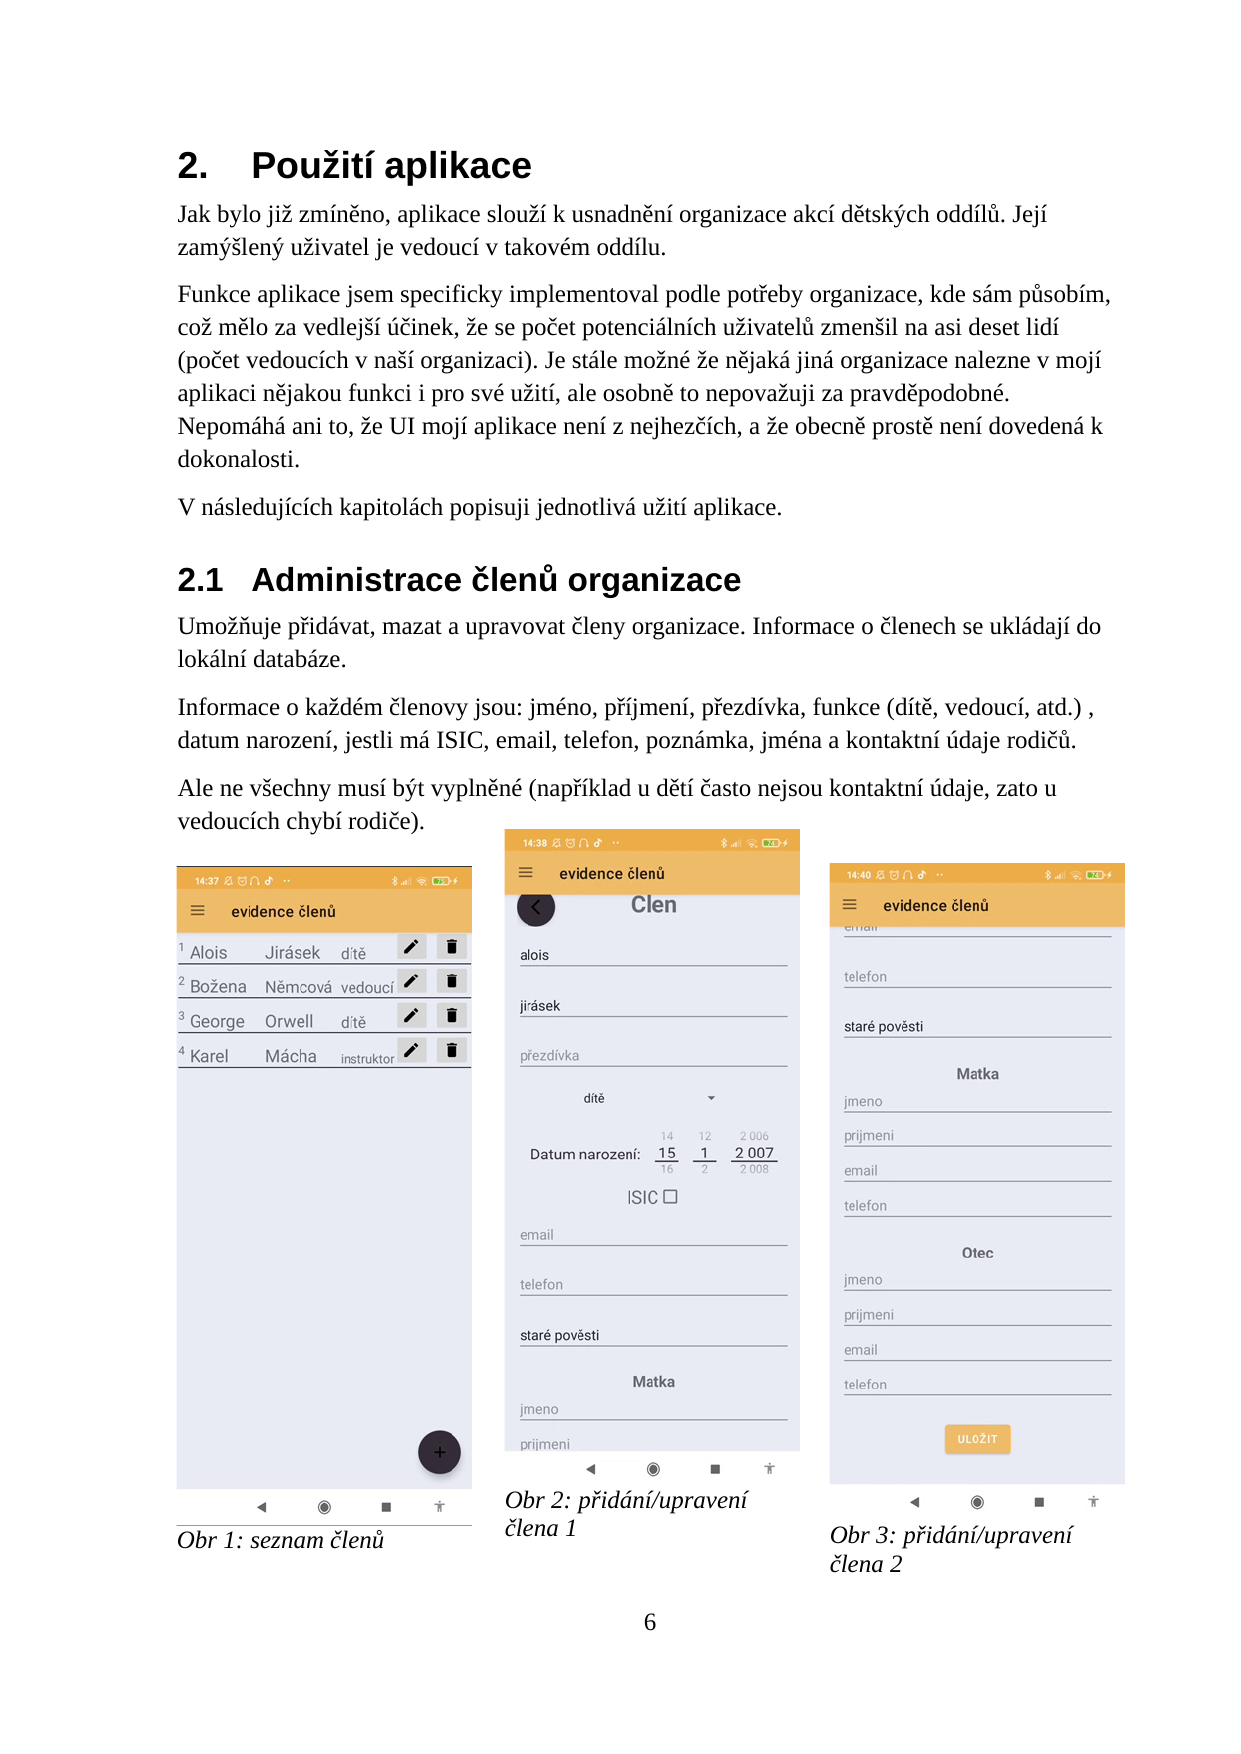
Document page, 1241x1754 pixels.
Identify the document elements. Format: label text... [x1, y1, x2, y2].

text Obr 3: přidání/upravení člena 2 [829, 1520, 1125, 1577]
text Ale ne všechny musí být vyplněné (například u dětí často nejsou kontaktní údaje, zato u vedoucích chybí rodiče). [177, 773, 1122, 834]
picture [829, 863, 1125, 1520]
text Obr 1: seznam členů [177, 1526, 472, 1554]
text Informace o každém členovy jsou: jméno, příjmení, přezdívka, funkce (dítě, vedoucí, atd.) , datum narození, jestli má ISIC, email, telefon, poznámka, jména a kontaktní údaje rodičů. [177, 692, 1122, 754]
picture [176, 866, 472, 1526]
text Obr 2: přidání/upravení člena 1 [504, 1485, 800, 1542]
text V následujících kapitolách popisuji jednotlivá užití aplikace. [177, 492, 1122, 521]
picture [504, 829, 800, 1485]
subtitle Použití aplikace [177, 143, 1122, 186]
text Funkce aplikace jsem specificky implementoval podle potřeby organizace, kde sám působím, což mělo za vedlejší účinek, že se počet potenciálních uživatelů zmenšil na asi deset lidí (počet vedoucích v naší organizaci). Je stále možné že nějaká jiná organizace nalezne v mojí aplikaci nějakou funkci i pro své užití, ale osobně to nepovažuji za pravděpodobné. Nepomáhá ani to, že UI mojí aplikace není z nejhezčích, a že obecně prostě není dovedená k dokonalosti. [177, 279, 1122, 473]
text Umožňuje přidávat, mazat a upravovat členy organizace. Informace o členech se ukládají do lokální databáze. [177, 611, 1122, 673]
text Jak bylo již zmíněno, aplikace slouží k usnadnění organizace akcí dětských oddílů. Její zamýšlený uživatel je vedoucí v takovém oddílu. [177, 199, 1122, 261]
subtitle Administrace členů organizace [177, 561, 1122, 599]
